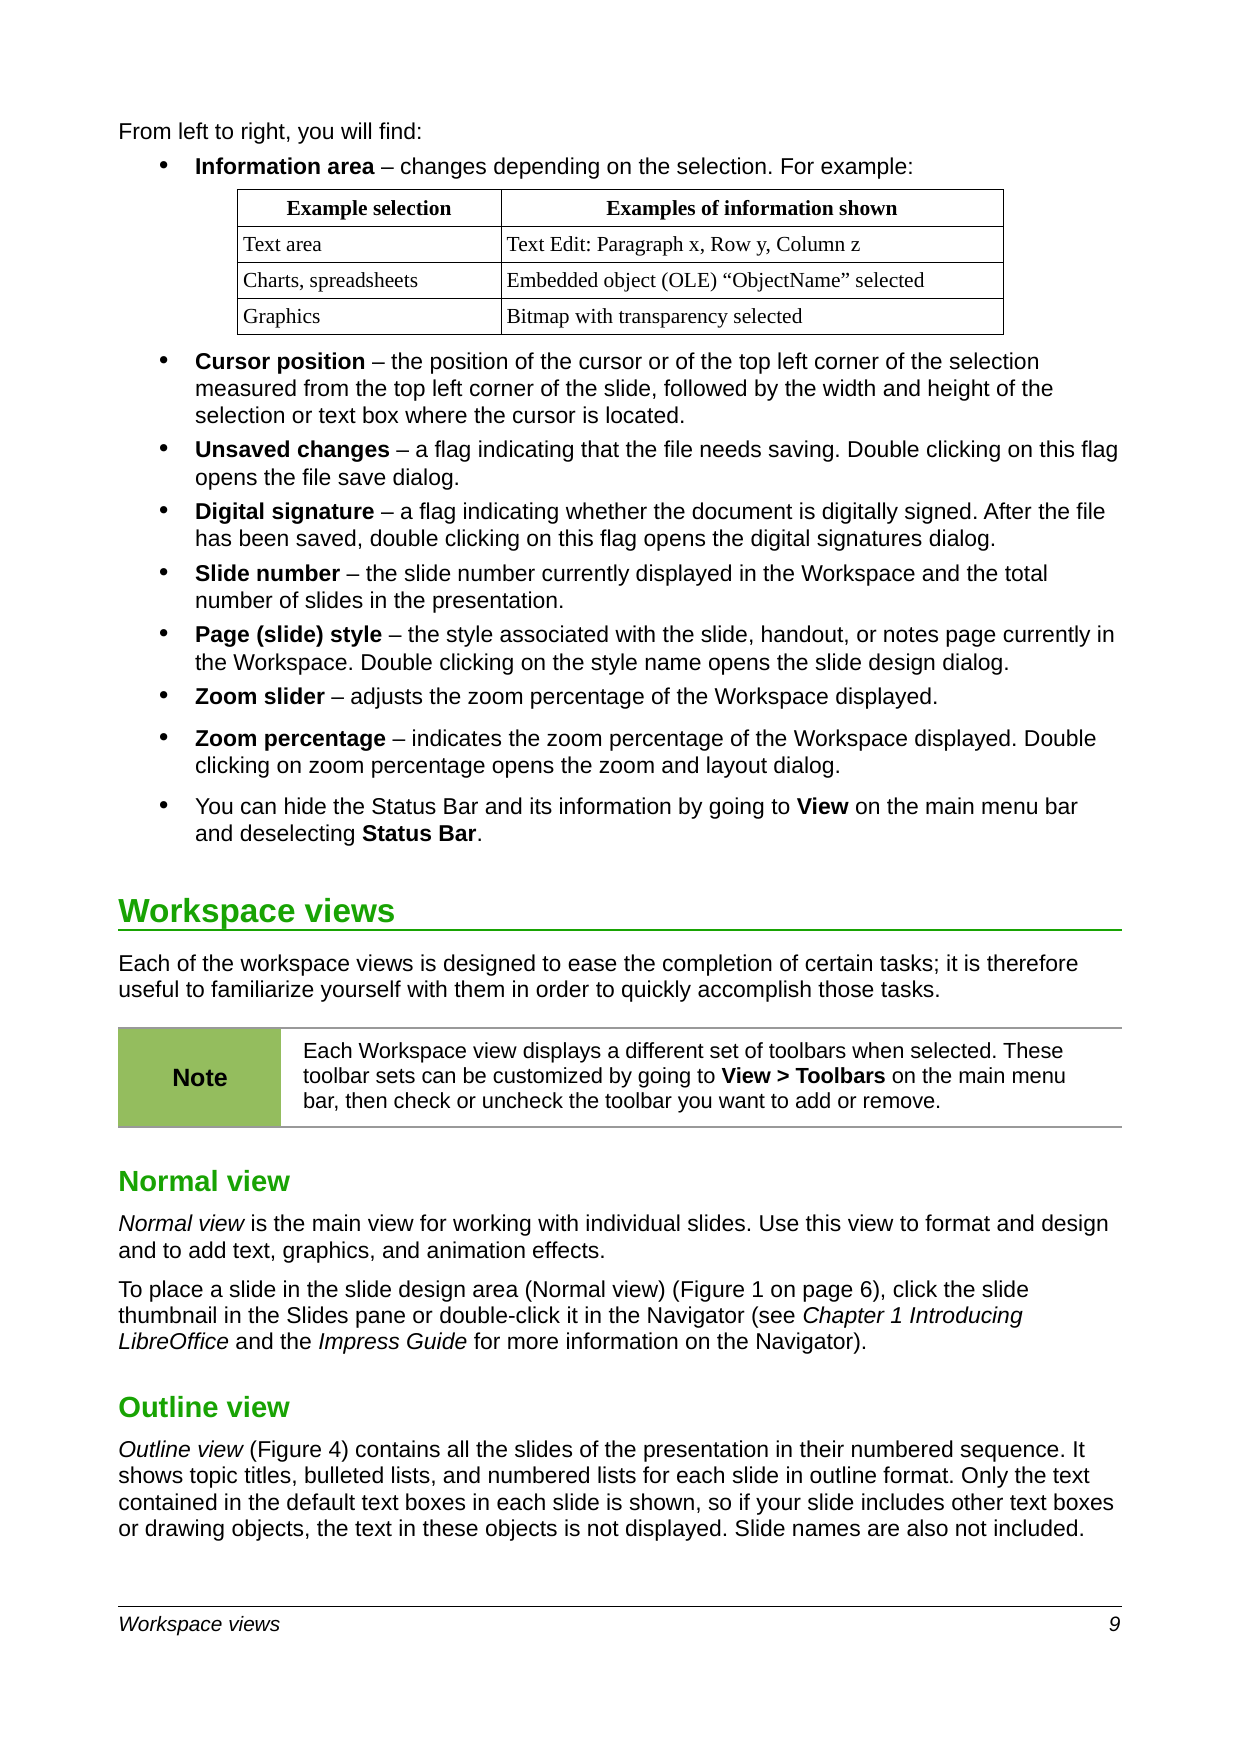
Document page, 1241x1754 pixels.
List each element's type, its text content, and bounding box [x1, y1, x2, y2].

subtitle Outline view [118, 1390, 1122, 1424]
list From left to right, you will find: [118, 118, 1122, 144]
table_cell Bitmap with transparency selected [502, 299, 1003, 334]
subtitle Normal view [118, 1164, 1122, 1198]
table_cell Graphics [238, 299, 501, 334]
list You can hide the Status Bar and its information by going to View on the main menu bar and deselecting Status Bar. [156, 791, 1122, 846]
list Zoom slider – adjusts the zoom percentage of the Workspace displayed. [156, 681, 1122, 711]
table_cell Text Edit: Paragraph x, Row y, Column z [502, 227, 1003, 262]
list Zoom percentage – indicates the zoom percentage of the Workspace displayed. Double clicking on zoom percentage opens the zoom and layout dialog. [156, 723, 1122, 778]
list Cursor position – the position of the cursor or of the top left corner of the selection measured from the top left corner of the slide, followed by the width and height of the selection or text box where the cursor is located. [156, 346, 1122, 428]
table_header Note [118, 1029, 281, 1126]
list Page (slide) style – the style associated with the slide, handout, or notes page currently in the Workspace. Double clicking on the style name opens the slide design dialog. [156, 619, 1122, 675]
text To place a slide in the slide design area (Normal view) (Figure 1 on page 6), click the slide thumbnail in the Slides pane or double-click it in the Navigator (see Chapter 1 Introducing LibreOffice and the Impress Guide for more information on the Navigator). [118, 1276, 1122, 1354]
table_header Examples of information shown [502, 190, 1003, 226]
list Digital signature – a flag indicating whether the document is digitally signed. After the file has been saved, double clicking on this flag opens the digital signatures dialog. [156, 496, 1122, 552]
subtitle Workspace views [118, 891, 1122, 929]
text Outline view (Figure 4) contains all the slides of the presentation in their numbered sequence. It shows topic titles, bulleted lists, and numbered lists for each slide in outline format. Only the text contained in the default text boxes in each slide is shown, so if your slide includes other text boxes or drawing objects, the text in these objects is not displayed. Slide names are also not included. [118, 1436, 1122, 1541]
list Information area – changes depending on the selection. For example: [156, 151, 1122, 180]
list Slide number – the slide number currently displayed in the Workspace and the total number of slides in the presentation. [156, 558, 1122, 613]
table_header Example selection [238, 190, 501, 226]
table_cell Text area [238, 227, 501, 262]
table_header Each Workspace view displays a different set of toolbars when selected. These toolbar sets can be customized by going to View > Toolbars on the main menu bar, then check or uncheck the toolbar you want to add or remove. [281, 1029, 1122, 1126]
list Each of the workspace views is designed to ease the completion of certain tasks; it is therefore useful to familiarize yourself with them in order to quickly accomplish those tasks. [118, 950, 1122, 1003]
table_cell Charts, spreadsheets [238, 263, 501, 298]
text Normal view is the main view for working with individual slides. Use this view to format and design and to add text, graphics, and animation effects. [118, 1210, 1122, 1263]
table_cell Embedded object (OLE) “ObjectName” selected [502, 263, 1003, 298]
list Unsaved changes – a flag indicating that the file needs saving. Double clicking on this flag opens the file save dialog. [156, 434, 1122, 490]
